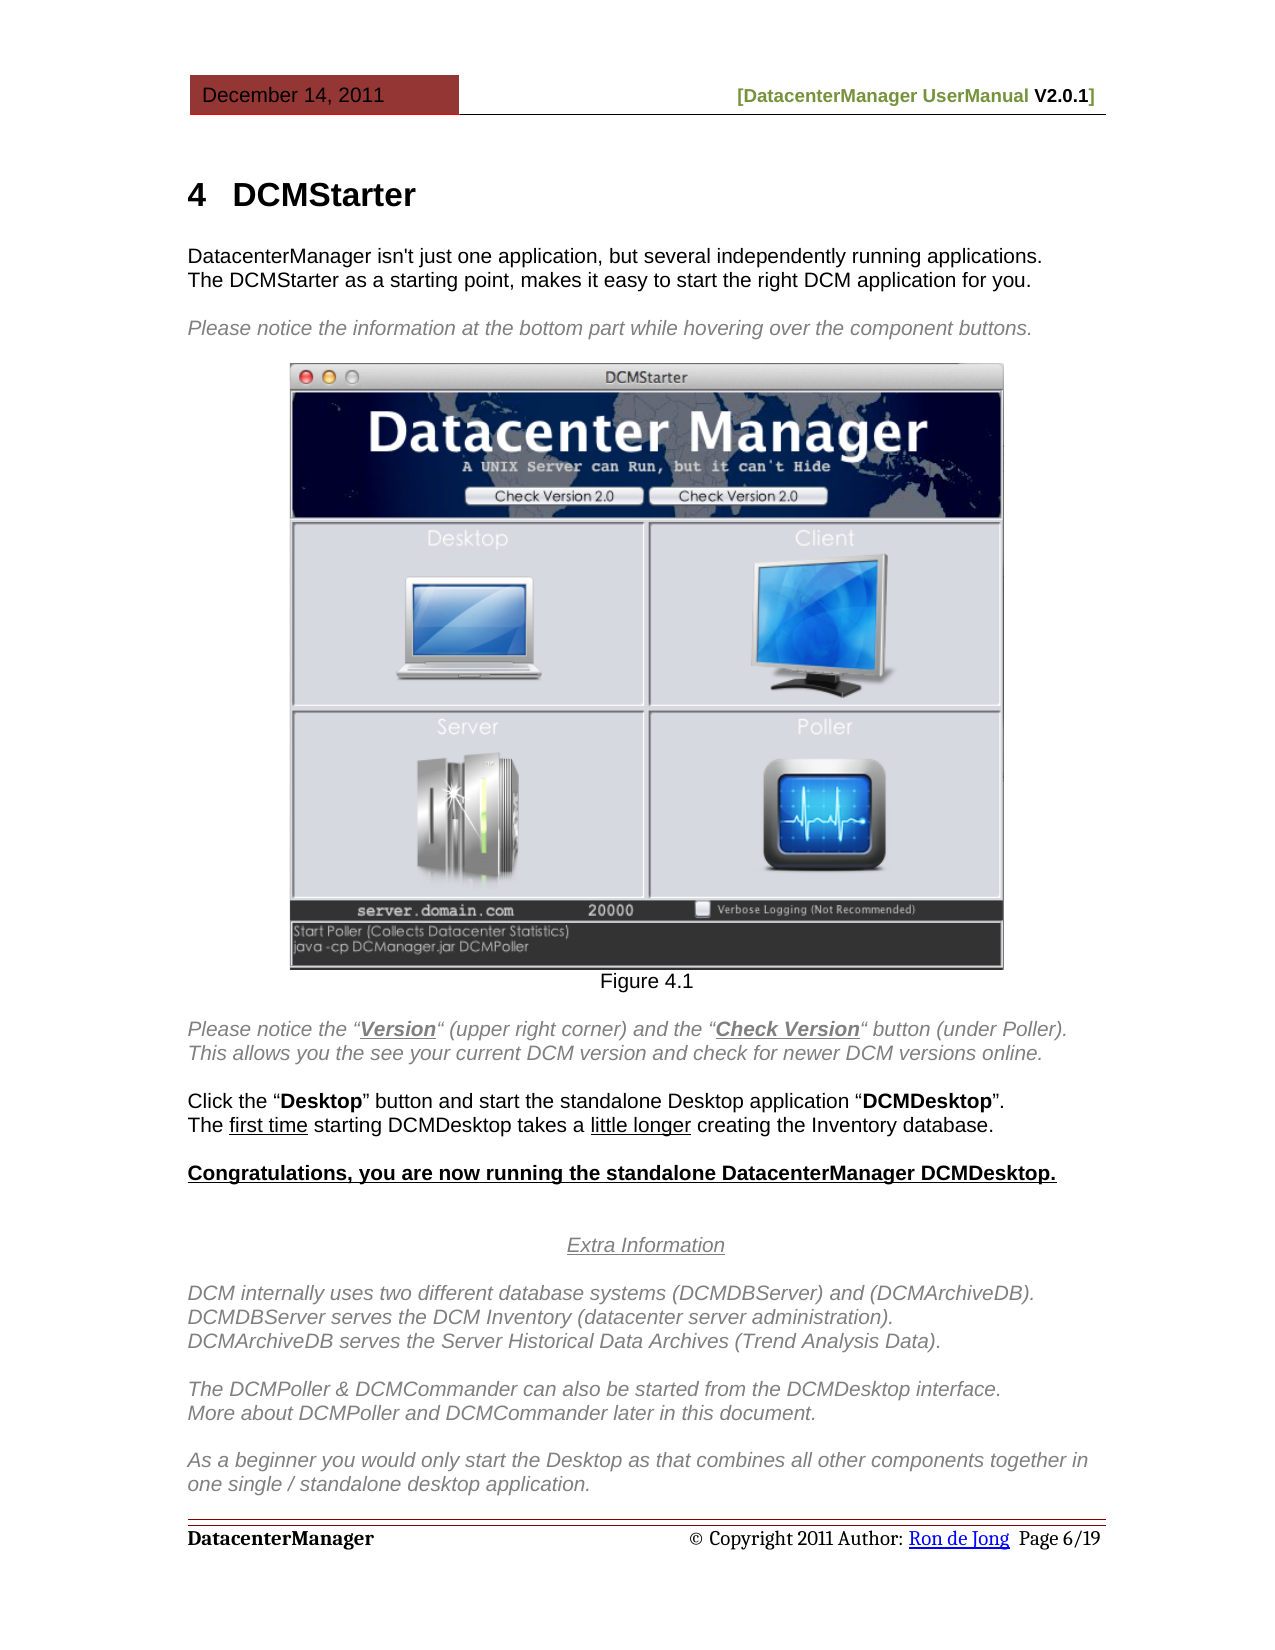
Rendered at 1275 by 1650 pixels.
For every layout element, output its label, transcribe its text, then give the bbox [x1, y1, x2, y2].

text Extra Information [187, 1233, 1106, 1257]
text DCMDBServer serves the DCM Inventory (datacenter server administration). [187, 1304, 1106, 1328]
text As a beginner you would only start the Desktop as that combines all other components together in one single / standalone desktop application. [187, 1448, 1106, 1496]
text This allows you the see your current DCM version and check for newer DCM versions online. [187, 1041, 1106, 1065]
text DCM internally uses two different database systems (DCMDBServer) and (DCMArchiveDB). [187, 1281, 1106, 1304]
text The DCMStarter as a starting point, makes it easy to start the right DCM application for you. [187, 268, 1106, 292]
text Please notice the information at the bottom part while hovering over the component buttons. [187, 316, 1106, 339]
text Click the “Desktop” button and start the standalone Desktop application “DCMDesktop”. [187, 1089, 1106, 1113]
text Figure 4.1 [187, 363, 1106, 993]
text More about DCMPoller and DCMCommander later in this document. [187, 1400, 1106, 1424]
text Congratulations, you are now running the standalone DatacenterManager DCMDesktop. [187, 1161, 1106, 1185]
subtitle DCMStarter [187, 175, 1106, 213]
text The DCMPoller & DCMCommander can also be started from the DCMDesktop interface. [187, 1376, 1106, 1400]
text DatacenterManager isn't just one application, but several independently running applications. [187, 244, 1106, 268]
text The first time starting DCMDesktop takes a little longer creating the Inventory database. [187, 1113, 1106, 1137]
text DCMArchiveDB serves the Server Historical Data Archives (Trend Analysis Data). [187, 1328, 1106, 1352]
text Please notice the “Version“ (upper right corner) and the “Check Version“ button (under Poller). [187, 1017, 1106, 1041]
picture [289, 363, 1004, 970]
